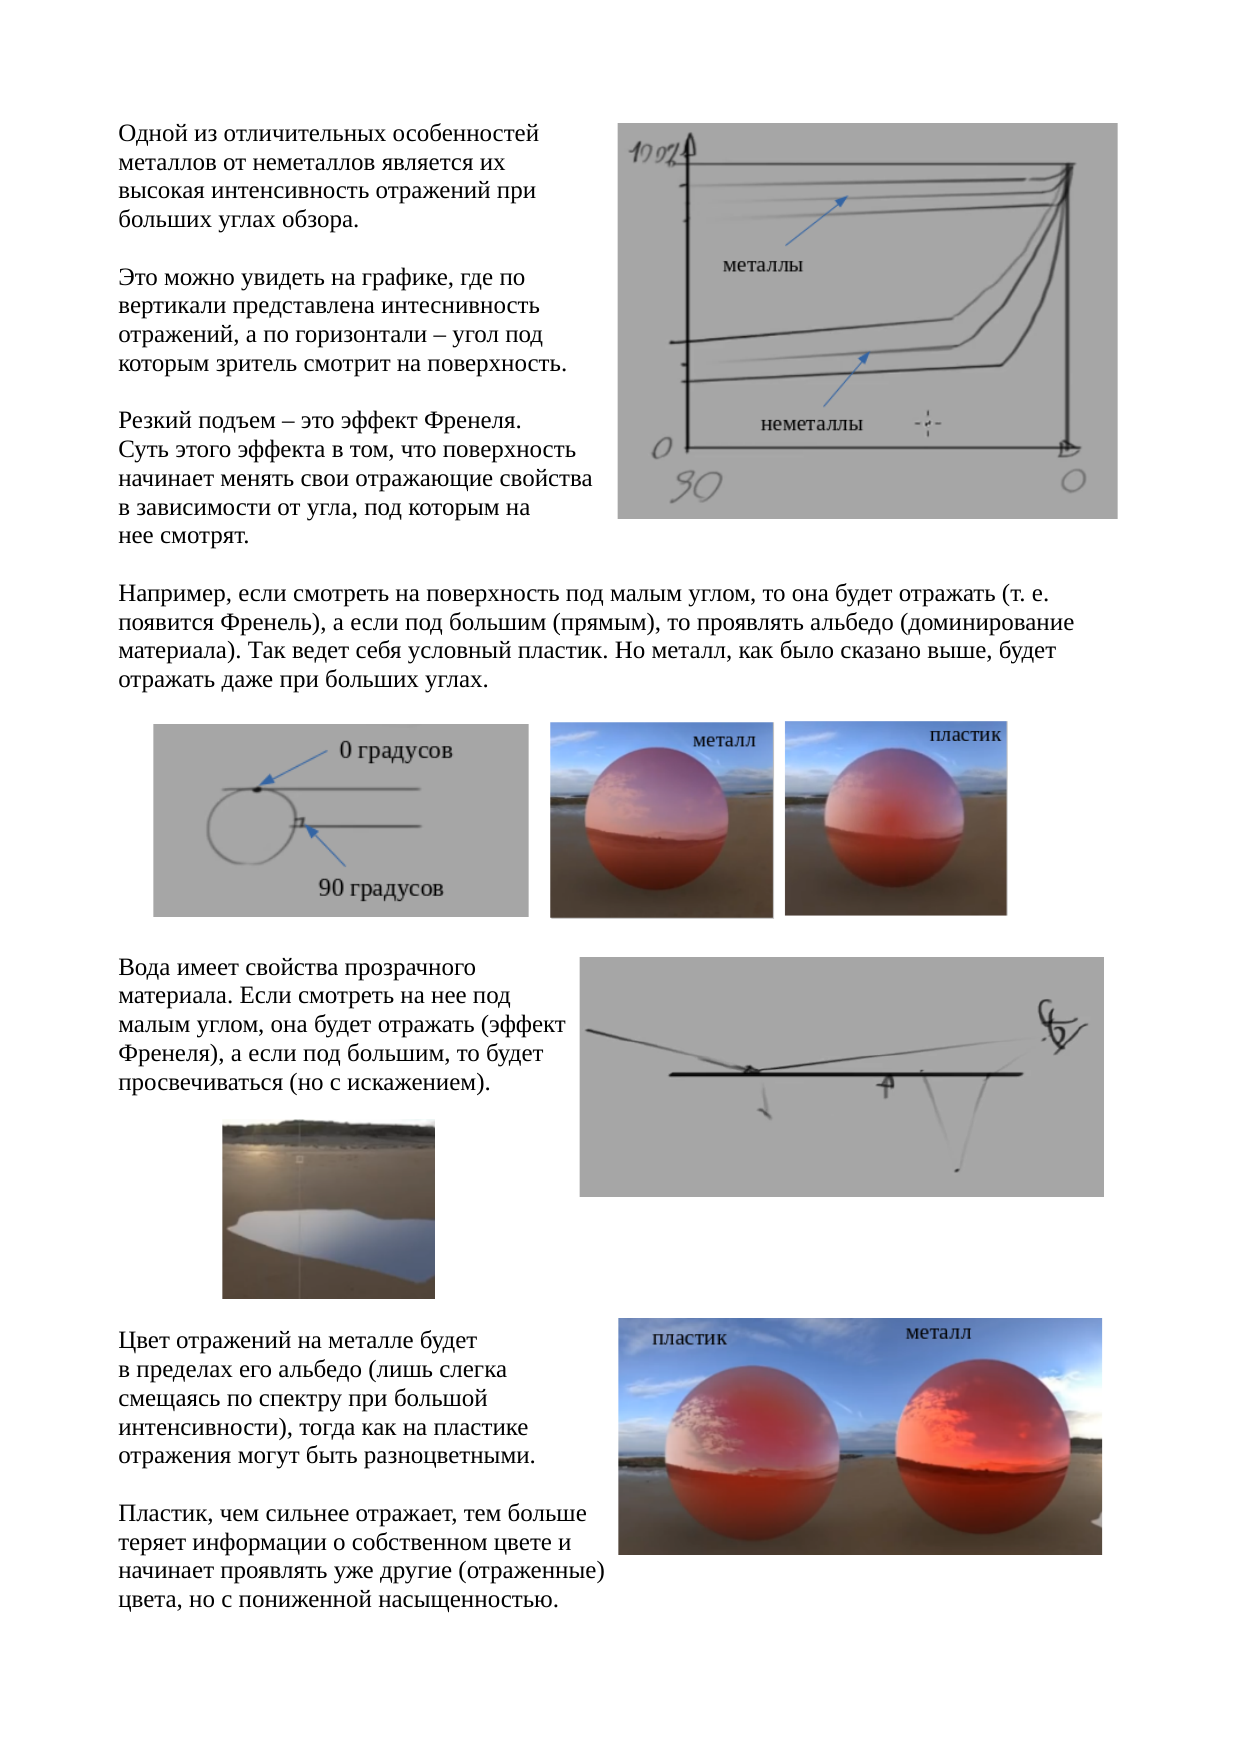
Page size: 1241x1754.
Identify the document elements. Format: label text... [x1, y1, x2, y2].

text Пластик, чем сильнее отражает, тем больше теряет информации о собственном цвете и начинает проявлять уже другие (отраженные) [118, 1498, 1122, 1584]
picture [222, 1119, 435, 1299]
picture [579, 957, 1104, 1197]
text смещаясь по спектру при большой интенсивности), тогда как на пластике отражения могут быть разноцветными. [118, 1383, 618, 1469]
text Вода имеет свойства прозрачного материала. Если смотреть на нее под малым углом, она будет отражать (эффект Френеля), а если под большим, то будет просвечиваться (но с искажением). [118, 952, 1122, 1096]
text Это можно увидеть на графике, где по вертикали представлена интеснивность отражений, а по горизонтали – угол под которым зритель смотрит на поверхность. [118, 262, 617, 377]
text цвета, но с пониженной насыщенностью. [118, 1584, 1122, 1613]
text Одной из отличительных особенностей металлов от неметаллов является их [118, 118, 1122, 176]
text в пределах его альбедо (лишь слегка [118, 1354, 618, 1383]
picture [617, 123, 1118, 519]
text Суть этого эффекта в том, что поверхность начинает менять свои отражающие свойства [118, 434, 617, 492]
text Например, если смотреть на поверхность под малым углом, то она будет отражать (т. е. появится Френель), а если под большим (прямым), то проявлять альбедо (доминирование материала). Так ведет себя условный пластик. Но металл, как было сказано выше, будет отражать даже при больших углах. [118, 578, 1122, 693]
text Резкий подъем – это эффект Френеля. [118, 406, 617, 434]
text высокая интенсивность отражений при [118, 176, 617, 204]
text в зависимости от угла, под которым на [118, 492, 1122, 521]
text больших углах обзора. [118, 204, 617, 233]
picture [547, 719, 1010, 920]
picture [153, 724, 529, 917]
picture [618, 1318, 1103, 1555]
text нее смотрят. [118, 521, 1122, 549]
text Цвет отражений на металле будет [118, 1326, 618, 1354]
